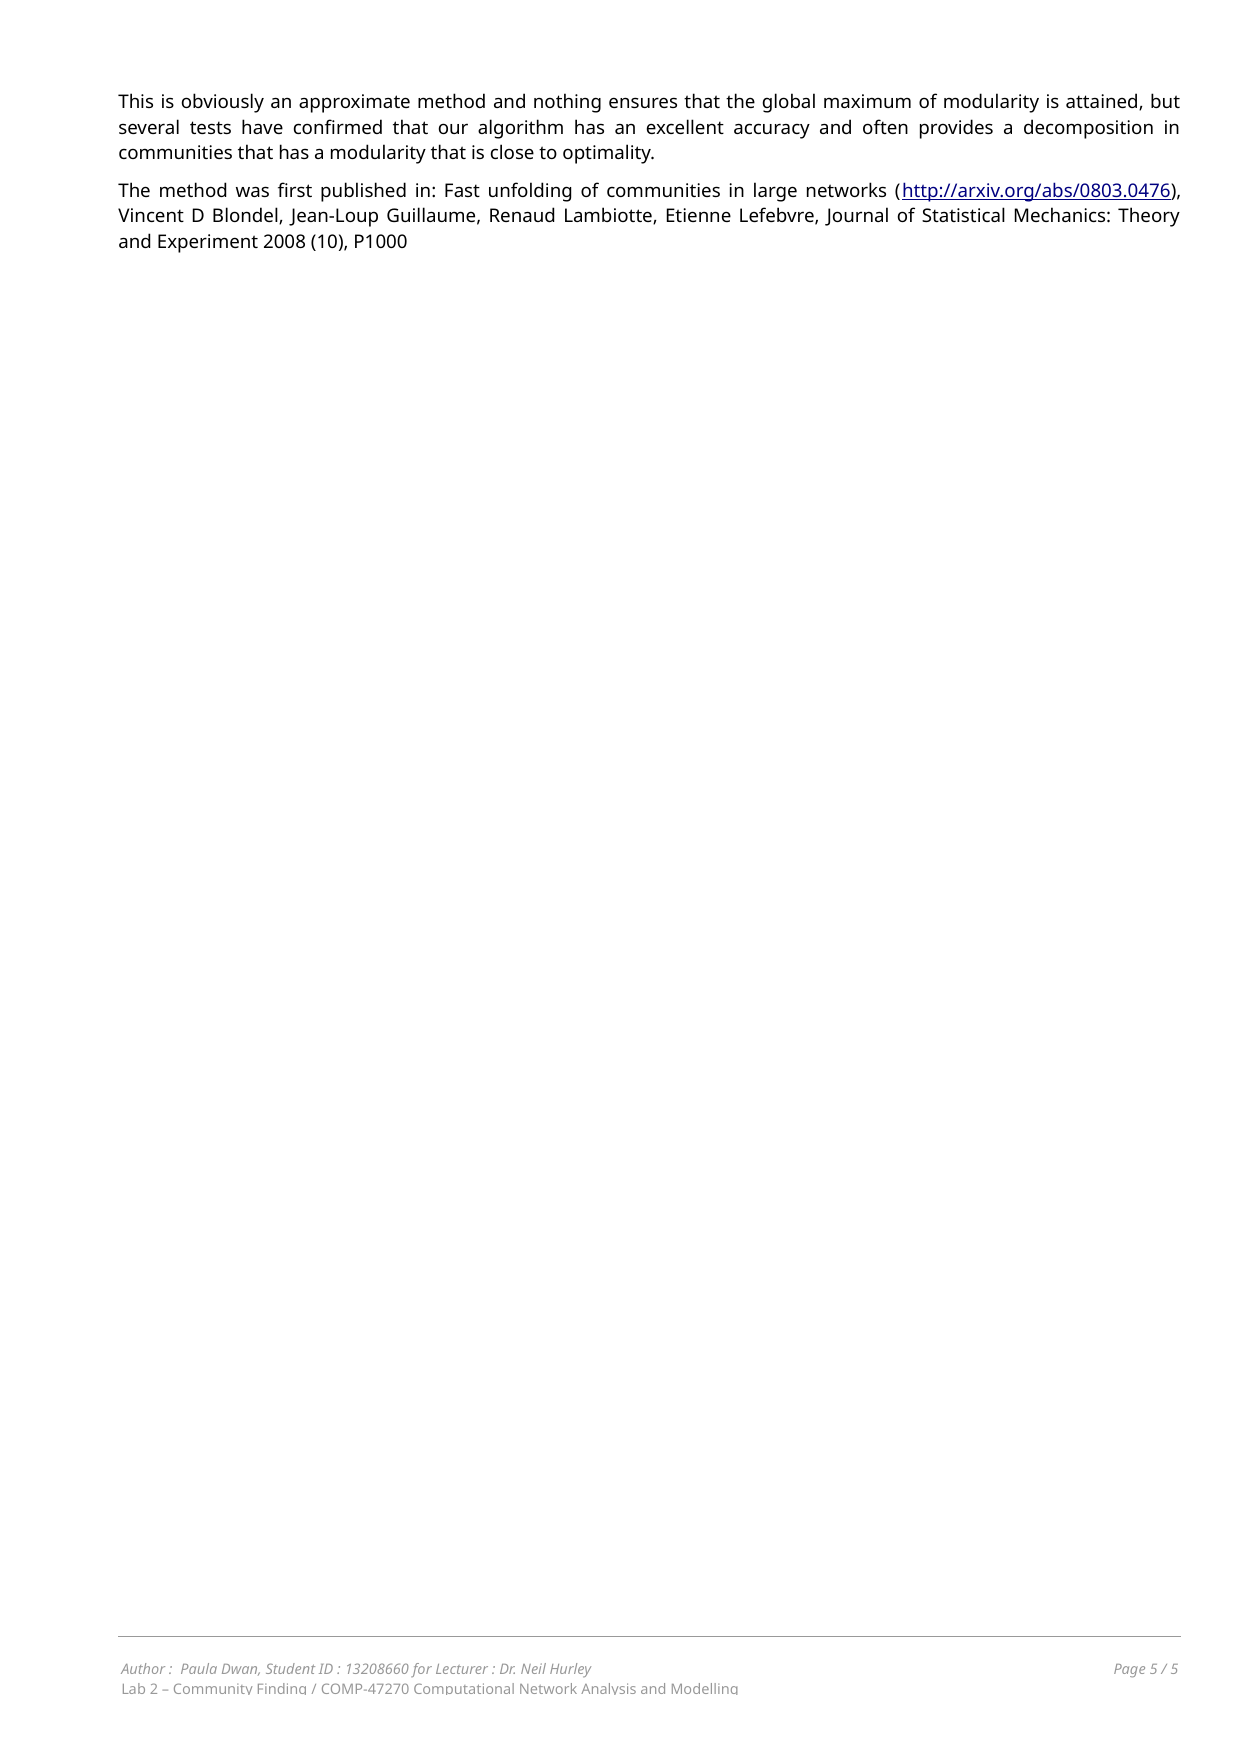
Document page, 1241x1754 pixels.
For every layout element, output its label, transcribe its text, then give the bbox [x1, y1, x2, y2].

text The method was first published in: Fast unfolding of communities in large networks (http://arxiv.org/abs/0803.0476), Vincent D Blondel, Jean-Loup Guillaume, Renaud Lambiotte, Etienne Lefebvre, Journal of Statistical Mechanics: Theory and Experiment 2008 (10), P1000 [118, 177, 1181, 253]
text This is obviously an approximate method and nothing ensures that the global maximum of modularity is attained, but several tests have confirmed that our algorithm has an excellent accuracy and often provides a decomposition in communities that has a modularity that is close to optimality. [118, 88, 1181, 165]
